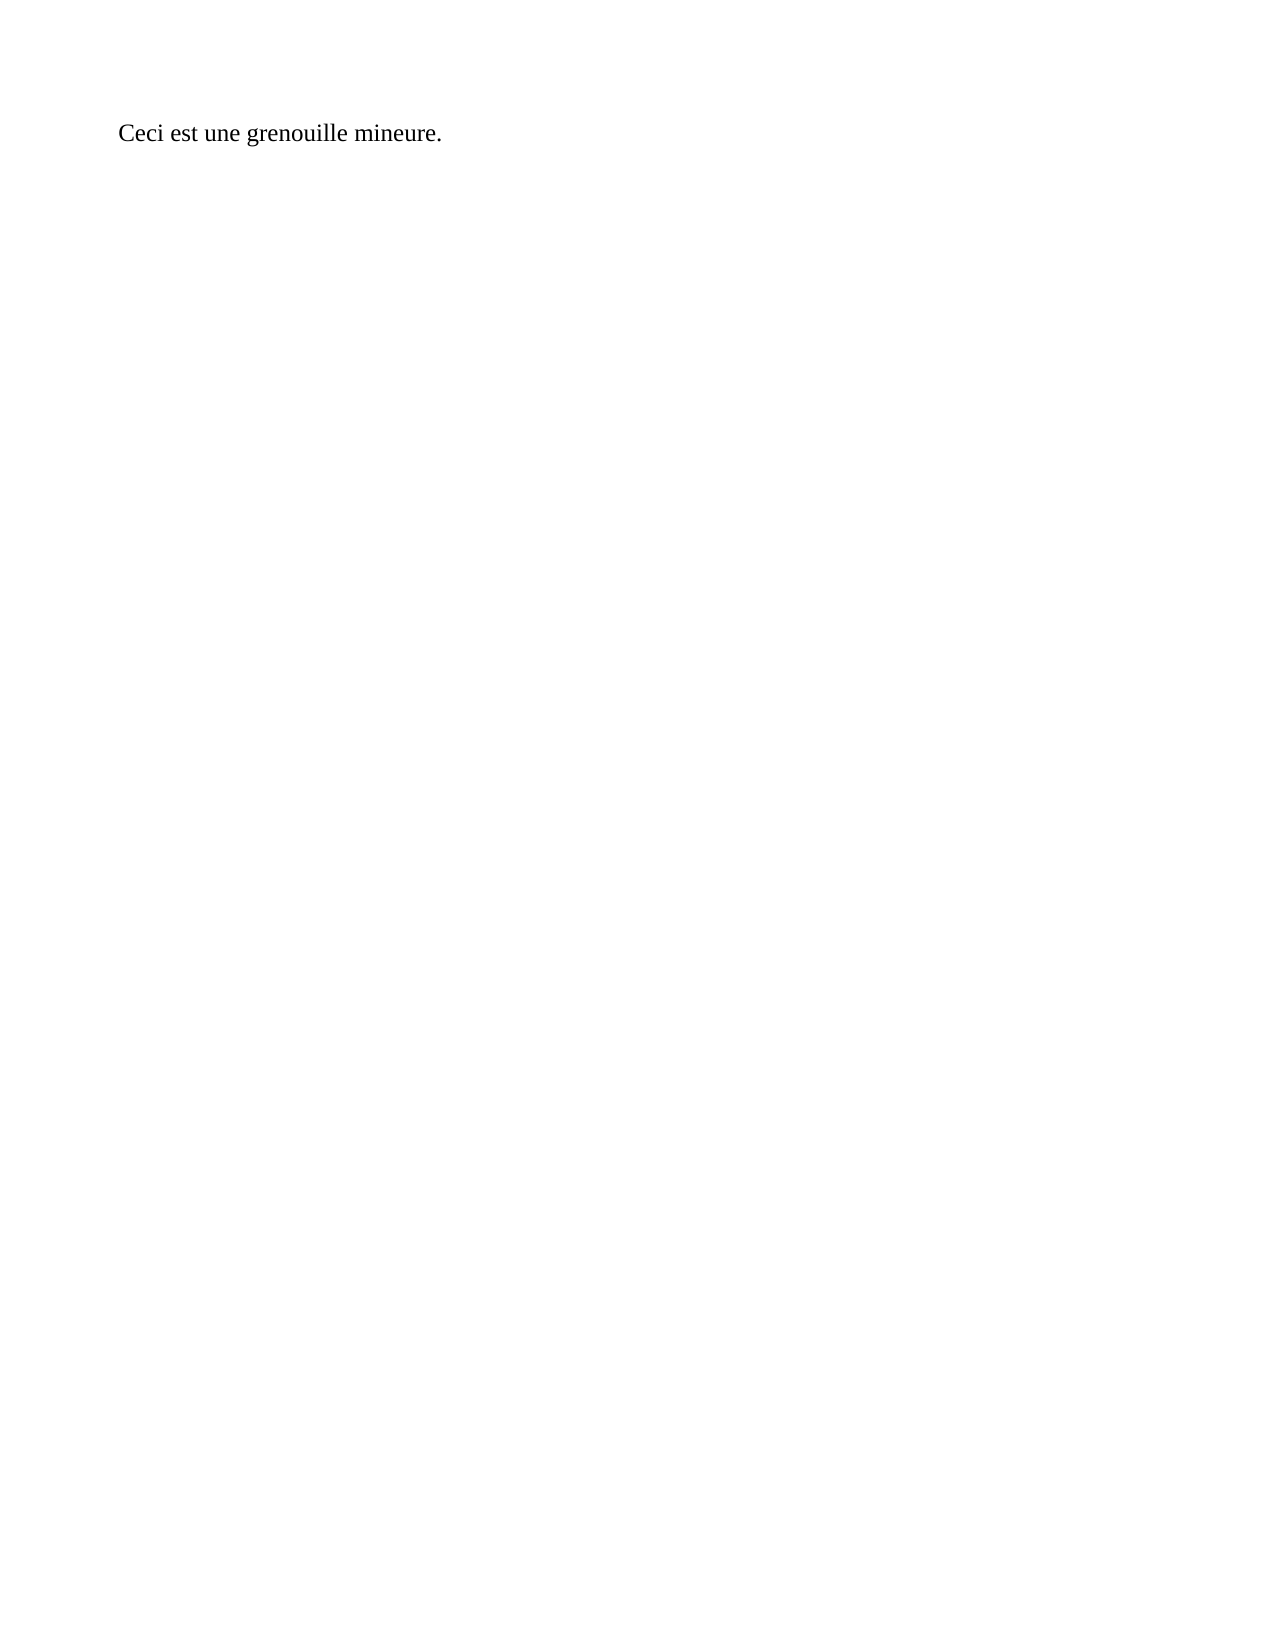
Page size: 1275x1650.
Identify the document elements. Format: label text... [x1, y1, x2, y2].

text Ceci est une grenouille mineure. [118, 118, 1157, 147]
